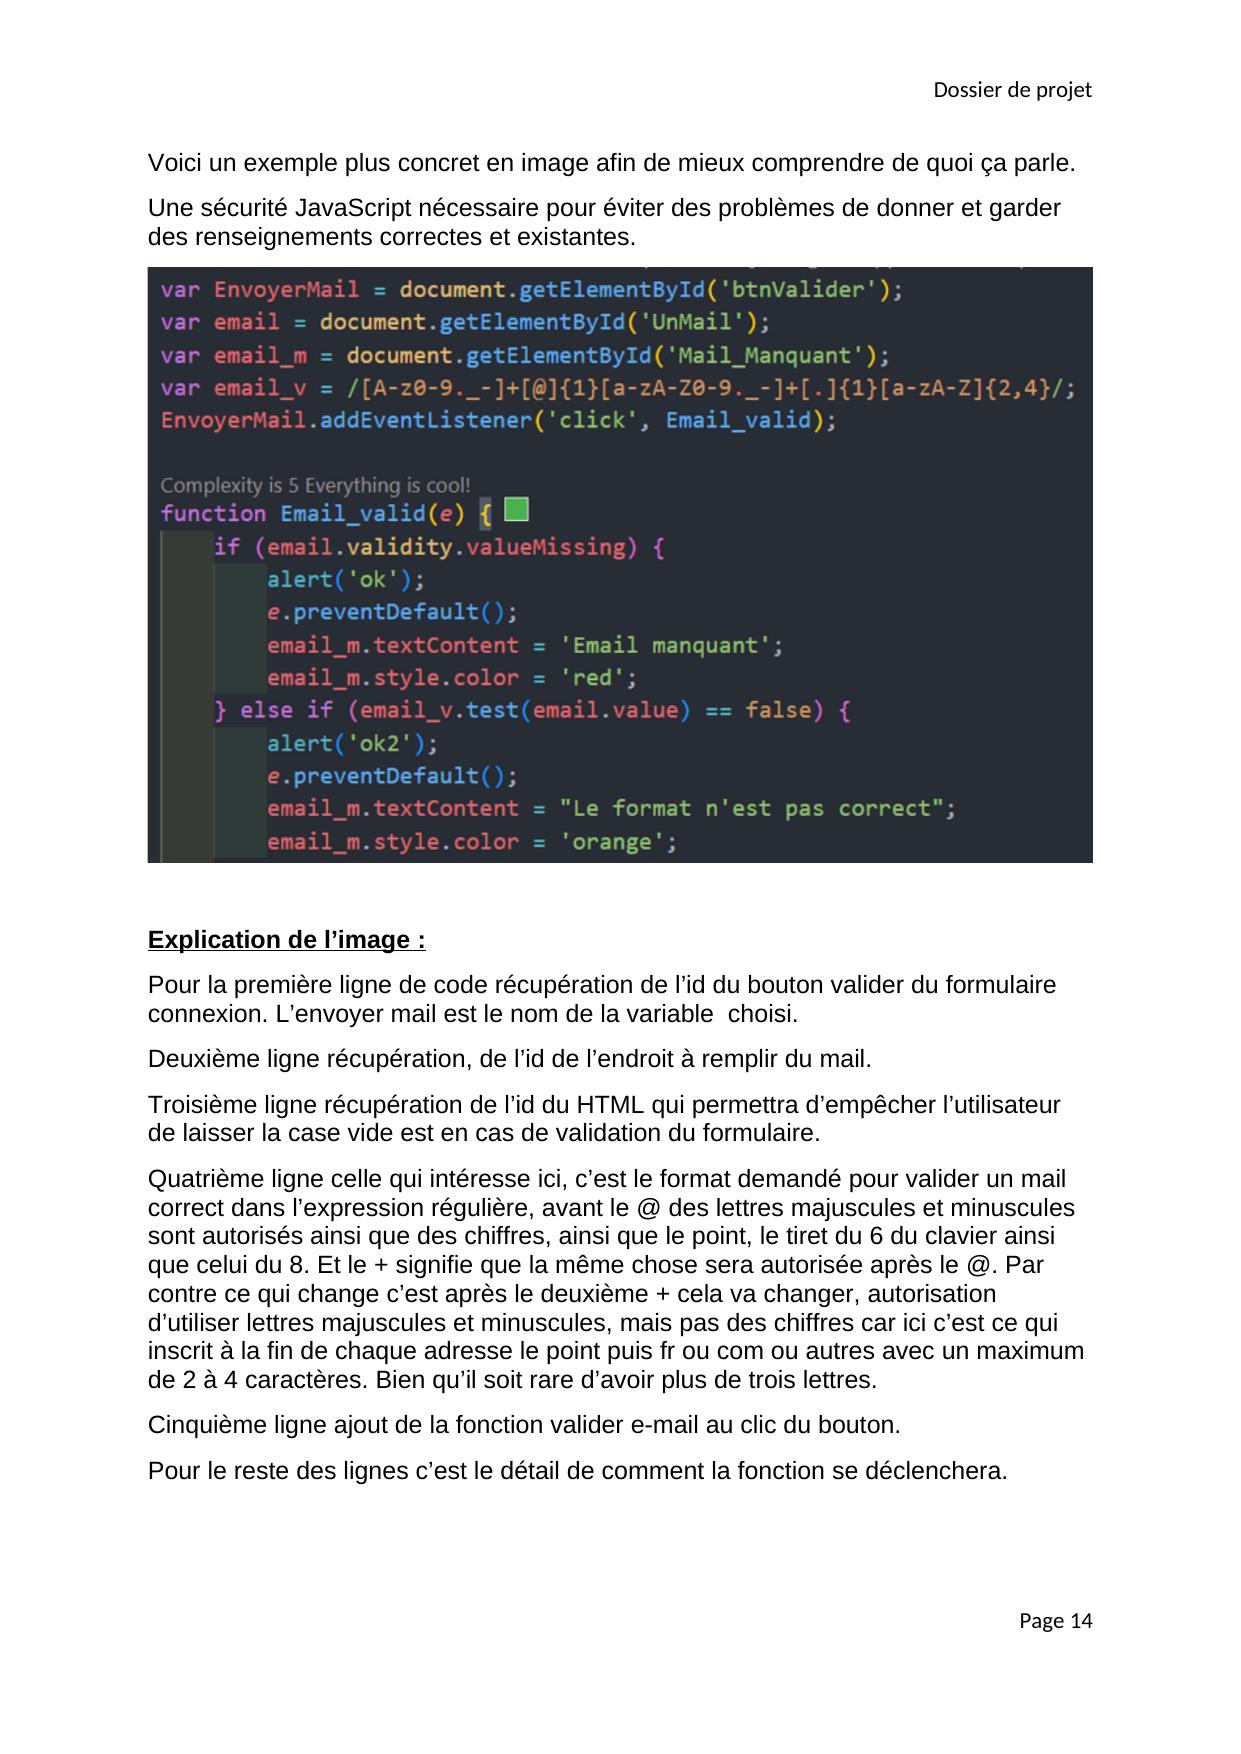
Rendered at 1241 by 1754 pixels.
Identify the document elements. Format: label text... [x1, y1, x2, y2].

text Une sécurité JavaScript nécessaire pour éviter des problèmes de donner et garder des renseignements correctes et existantes. [148, 193, 1093, 251]
text Explication de l’image : [148, 924, 1093, 953]
text Quatrième ligne celle qui intéresse ici, c’est le format demandé pour valider un mail correct dans l’expression régulière, avant le @ des lettres majuscules et minuscules sont autorisés ainsi que des chiffres, ainsi que le point, le tiret du 6 du clavier ainsi que celui du 8. Et le + signifie que la même chose sera autorisée après le @. Par contre ce qui change c’est après le deuxième + cela va changer, autorisation d’utiliser lettres majuscules et minuscules, mais pas des chiffres car ici c’est ce qui inscrit à la fin de chaque adresse le point puis fr ou com ou autres avec un maximum de 2 à 4 caractères. Bien qu’il soit rare d’avoir plus de trois lettres. [148, 1164, 1093, 1394]
text Deuxième ligne récupération, de l’id de l’endroit à remplir du mail. [148, 1044, 1093, 1073]
text Pour la première ligne de code récupération de l’id du bouton valider du formulaire connexion. L’envoyer mail est le nom de la variable choisi. [148, 970, 1093, 1027]
text Troisième ligne récupération de l’id du HTML qui permettra d’empêcher l’utilisateur de laisser la case vide est en cas de validation du formulaire. [148, 1089, 1093, 1147]
text Cinquième ligne ajout de la fonction valider e-mail au clic du bouton. [148, 1410, 1093, 1439]
text Pour le reste des lignes c’est le détail de comment la fonction se déclenchera. [148, 1456, 1093, 1484]
text Voici un exemple plus concret en image afin de mieux comprendre de quoi ça parle. [148, 148, 1093, 176]
